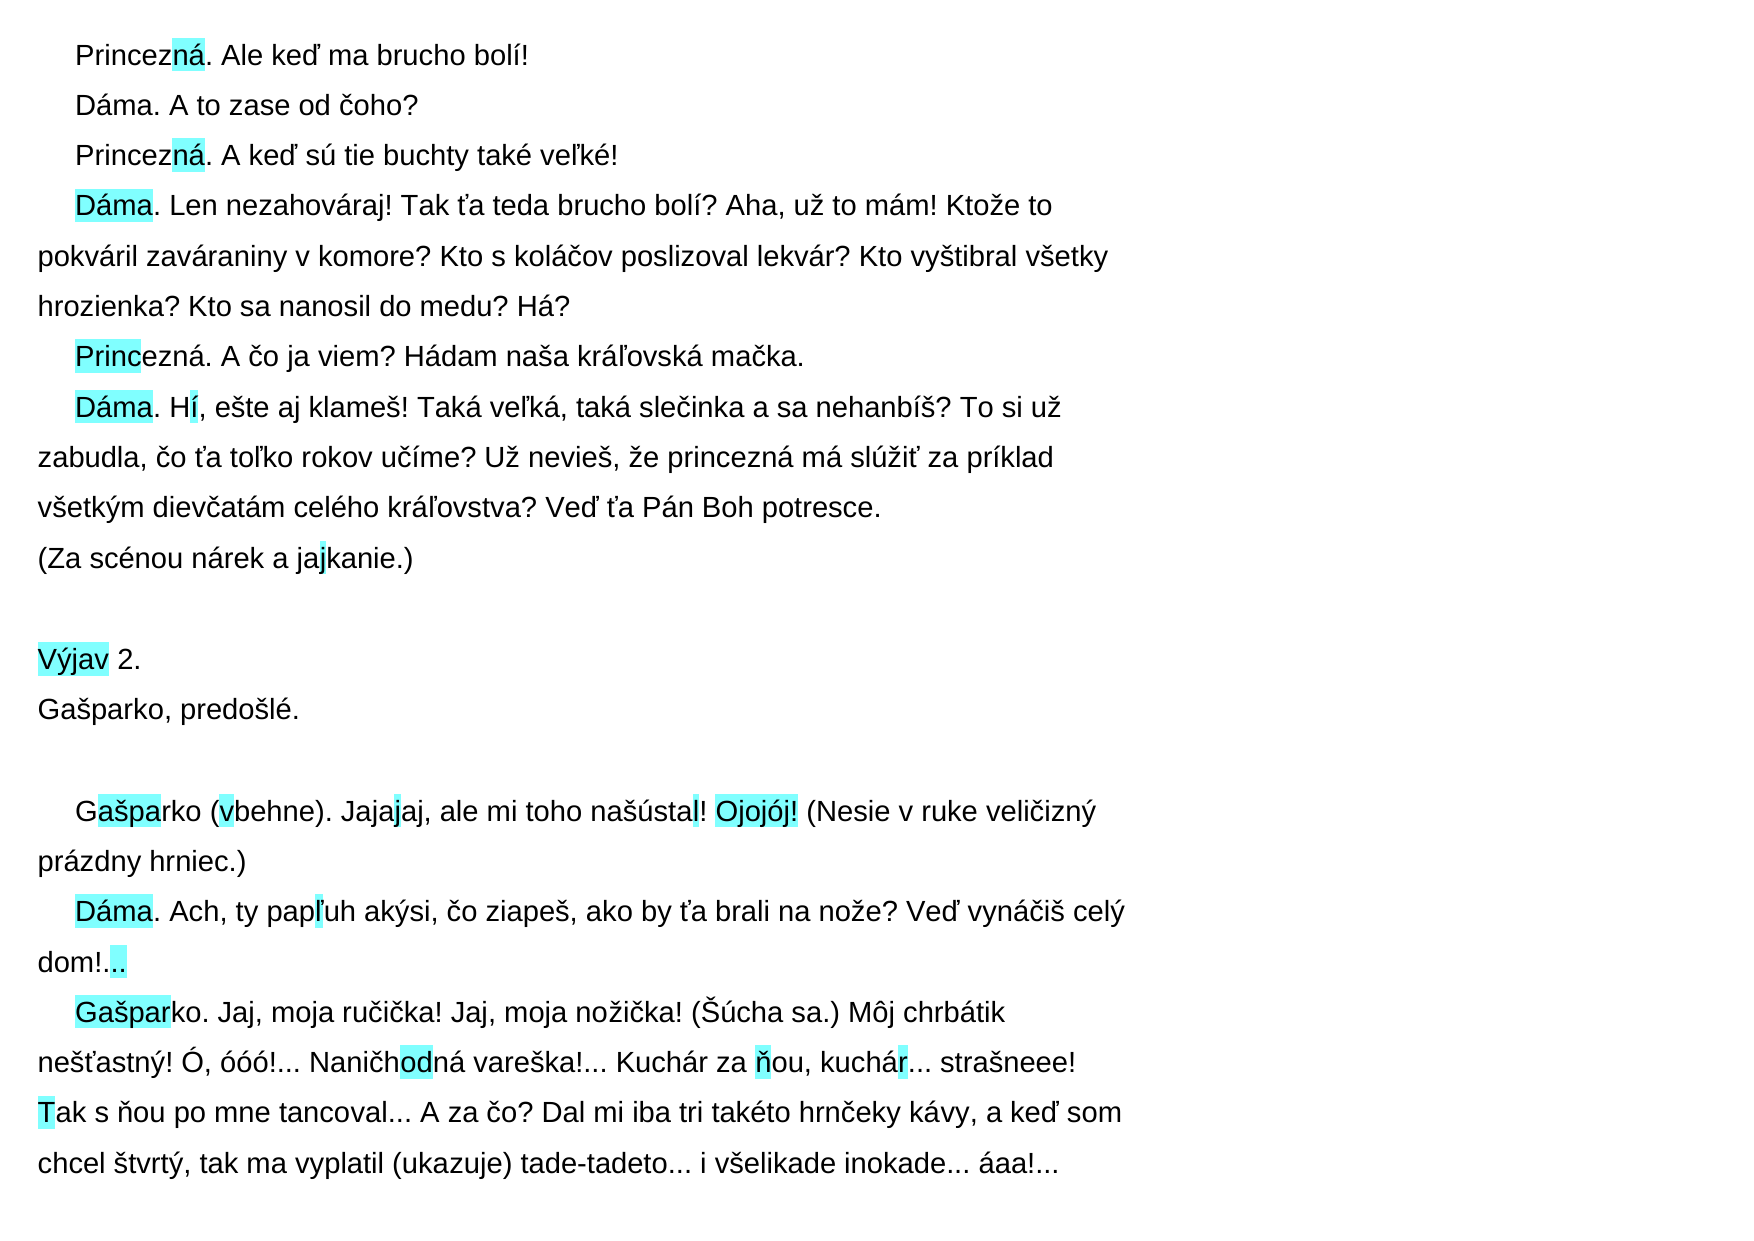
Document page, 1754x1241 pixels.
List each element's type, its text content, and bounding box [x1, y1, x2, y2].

text Princezná. A keď sú tie buchty také veľké! [37, 138, 1130, 172]
text Dáma. Ach, ty papľuh akýsi, čo ziapeš, ako by ťa brali na nože? Veď vynáčiš celý dom!... [37, 894, 1130, 978]
text (Za scénou nárek a jajkanie.) [37, 541, 1130, 574]
text Dáma. Hí, ešte aj klameš! Taká veľká, taká slečinka a sa nehanbíš? To si už zabudla, čo ťa toľko rokov učíme? Už nevieš, že princezná má slúžiť za príklad všetkým dievčatám celého krá­ľovstva? Veď ťa Pán Boh potresce. [37, 390, 1130, 524]
text Dáma. A to zase od čoho? [37, 88, 1130, 121]
text Princezná. A čo ja viem? Hádam naša krá­ľovská mačka. [37, 339, 1130, 373]
text Gašparko (vbehne). Jajajaj, ale mi toho našústal! Ojojój! (Nesie v ruke veličizný prázdny hrniec.) [37, 794, 1130, 877]
text Princezná. Ale keď ma brucho bolí! [37, 37, 1130, 71]
text Gašparko, predošlé. [37, 692, 1130, 726]
text Výjav 2. [37, 642, 1130, 676]
text Gašparko. Jaj, moja ručička! Jaj, moja no­žička! (Šúcha sa.) Môj chrbátik nešťastný! Ó, óóó!... Naničhodná vareška!... Kuchár za ňou, kuchár... strašneee! Tak s ňou po mne tanco­val... A za čo? Dal mi iba tri takéto hrnčeky ká­vy, a keď som chcel štvrtý, tak ma vyplatil (uka­zuje) tade-tadeto... i všelikade inokade... áaa!... [37, 995, 1130, 1179]
text Dáma. Len nezahováraj! Tak ťa teda brucho bolí? Aha, už to mám! Ktože to pokváril zavára­niny v komore? Kto s koláčov poslizoval lekvár? Kto vyštibral všetky hrozienka? Kto sa nanosil do medu? Há? [37, 188, 1130, 323]
